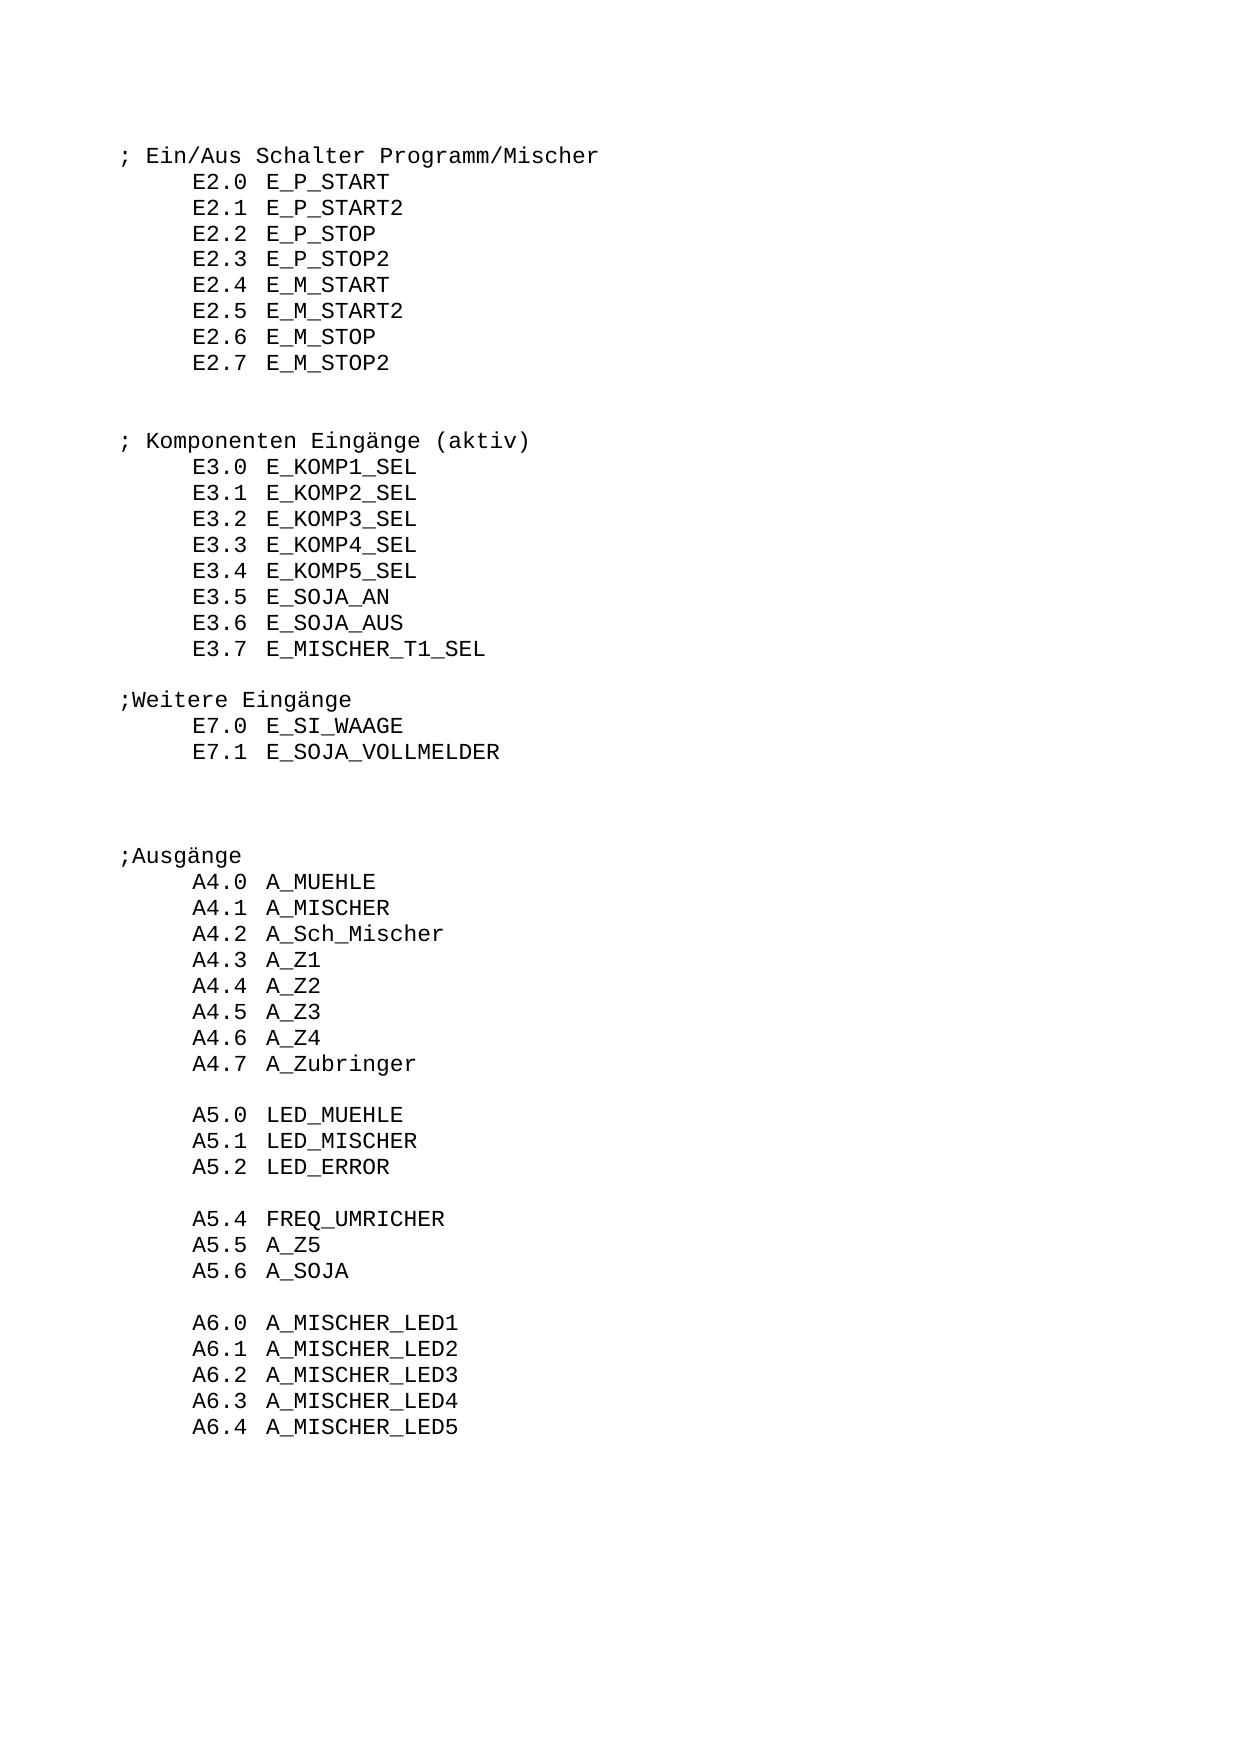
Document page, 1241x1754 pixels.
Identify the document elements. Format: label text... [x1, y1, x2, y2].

text E7.1 E_SOJA_VOLLMELDER [118, 741, 620, 792]
text A5.2 LED_ERROR [118, 1156, 620, 1182]
text A5.6 A_SOJA [118, 1259, 620, 1285]
text E2.6 E_M_STOP [118, 326, 620, 352]
text A4.5 A_Z3 [118, 1000, 620, 1026]
text E3.1 E_KOMP2_SEL [118, 481, 620, 507]
text A6.2 A_MISCHER_LED3 [118, 1363, 620, 1389]
text E2.0 E_P_START [118, 170, 620, 196]
text E7.0 E_SI_WAAGE [118, 715, 620, 741]
text ; Komponenten Eingänge (aktiv) [118, 429, 620, 455]
text A6.4 A_MISCHER_LED5 [118, 1415, 620, 1441]
text A4.7 A_Zubringer [118, 1052, 620, 1078]
text E3.3 E_KOMP4_SEL [118, 533, 620, 559]
text ;Weitere Eingänge [118, 689, 620, 715]
text A4.4 A_Z2 [118, 974, 620, 1000]
text E3.0 E_KOMP1_SEL [118, 455, 620, 481]
text ;Ausgänge [118, 844, 620, 870]
text A4.3 A_Z1 [118, 948, 620, 974]
text A6.0 A_MISCHER_LED1 [118, 1311, 620, 1337]
text A4.2 A_Sch_Mischer [118, 922, 620, 948]
text E3.4 E_KOMP5_SEL [118, 559, 620, 585]
text A4.1 A_MISCHER [118, 896, 620, 922]
text A5.4 FREQ_UMRICHER [118, 1207, 620, 1233]
text E2.3 E_P_STOP2 [118, 248, 620, 274]
text E2.5 E_M_START2 [118, 300, 620, 326]
text A5.0 LED_MUEHLE [118, 1104, 620, 1130]
text A6.3 A_MISCHER_LED4 [118, 1389, 620, 1415]
text A5.1 LED_MISCHER [118, 1130, 620, 1156]
text ; Ein/Aus Schalter Programm/Mischer [118, 144, 620, 170]
text E2.7 E_M_STOP2 [118, 352, 620, 377]
text E3.5 E_SOJA_AN [118, 585, 620, 611]
text A4.0 A_MUEHLE [118, 870, 620, 896]
text E3.2 E_KOMP3_SEL [118, 507, 620, 533]
text A5.5 A_Z5 [118, 1233, 620, 1259]
text A4.6 A_Z4 [118, 1026, 620, 1052]
text E2.4 E_M_START [118, 274, 620, 300]
text A6.1 A_MISCHER_LED2 [118, 1337, 620, 1363]
text E3.6 E_SOJA_AUS [118, 611, 620, 637]
text E2.1 E_P_START2 [118, 196, 620, 222]
text E3.7 E_MISCHER_T1_SEL [118, 637, 620, 663]
text E2.2 E_P_STOP [118, 222, 620, 248]
